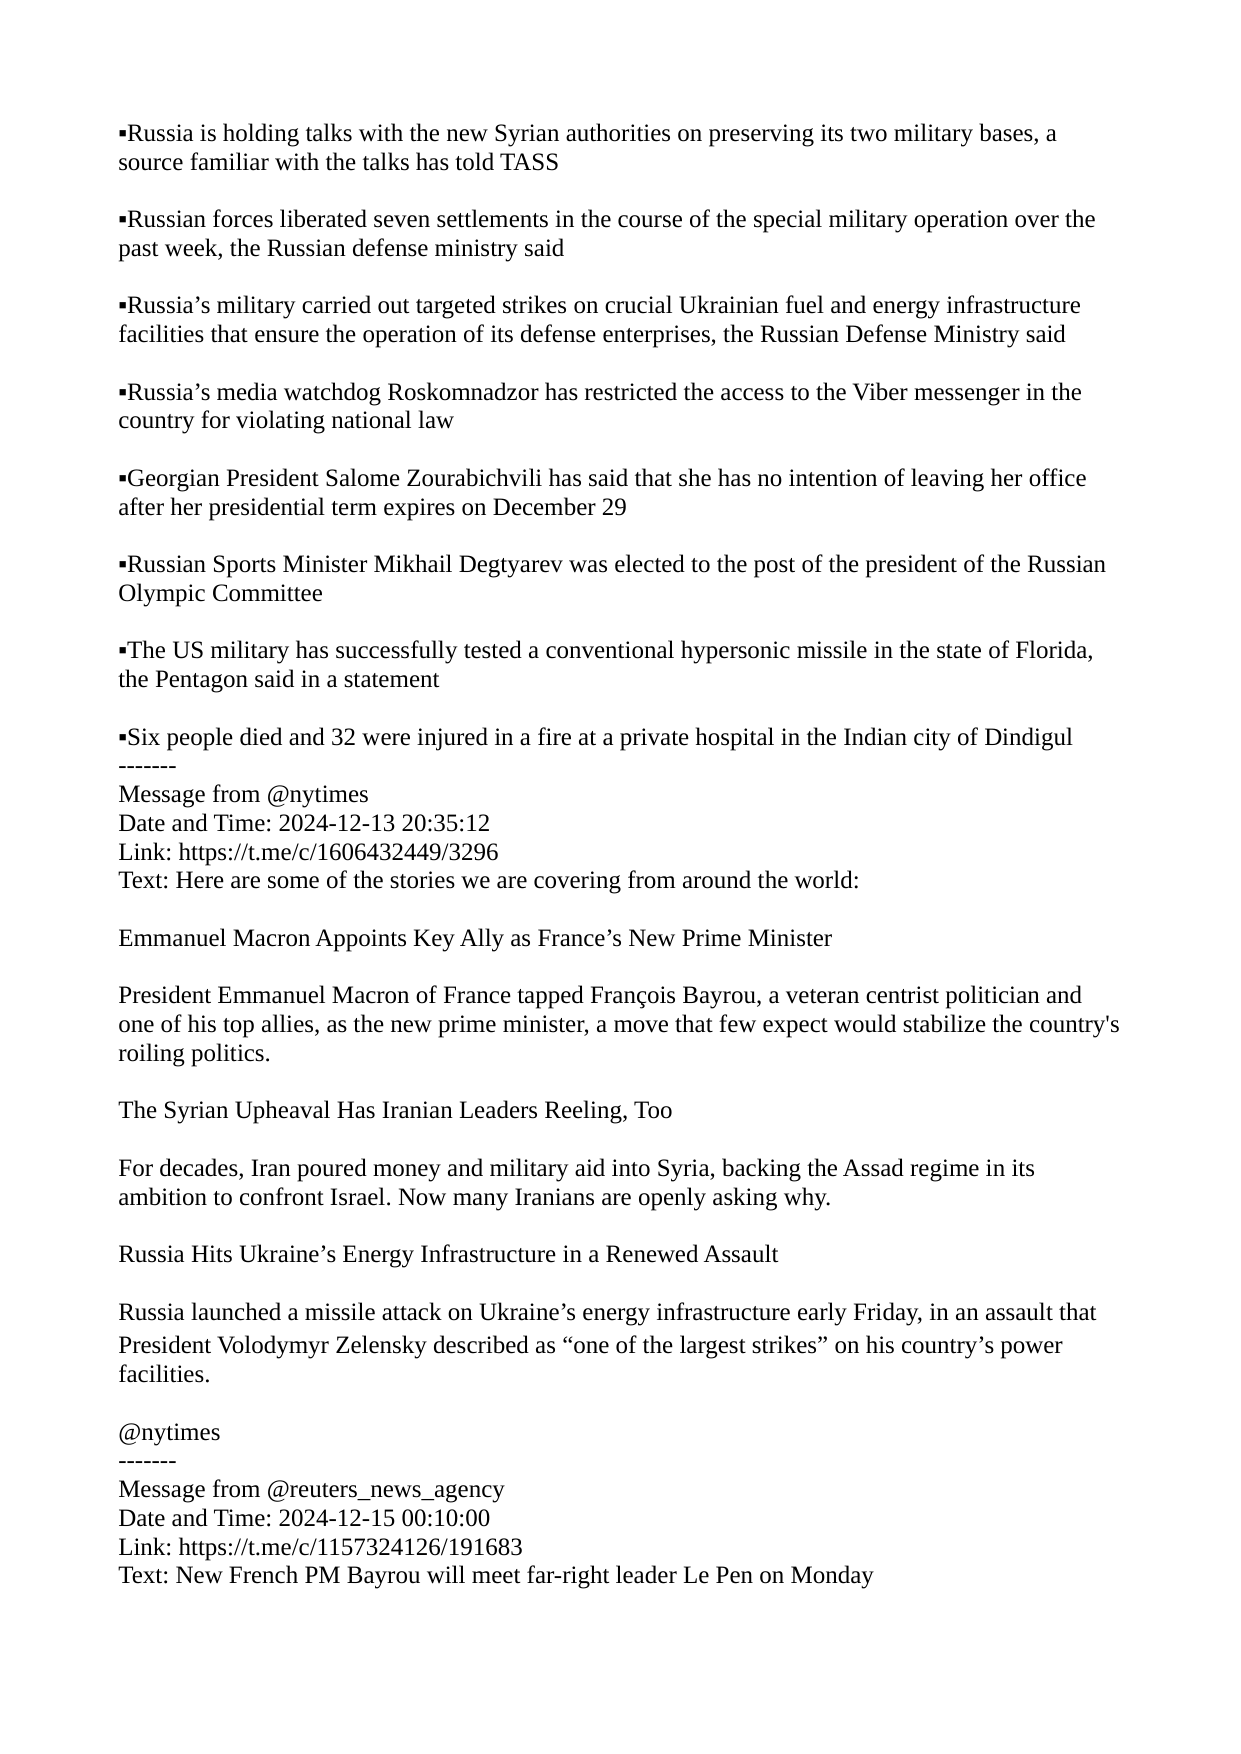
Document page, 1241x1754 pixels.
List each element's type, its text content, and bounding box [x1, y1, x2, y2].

text Date and Time: 2024-12-13 20:35:12 [118, 808, 1122, 837]
text The Syrian Upheaval Has Iranian Leaders Reeling, Too [118, 1096, 1122, 1124]
text Date and Time: 2024-12-15 00:10:00 [118, 1503, 1122, 1532]
text @nytimes [118, 1417, 1122, 1445]
text ▪️Russian forces liberated seven settlements in the course of the special military operation over the past week, the Russian defense ministry said [118, 204, 1122, 262]
text President Emmanuel Macron of France tapped François Bayrou, a veteran centrist politician and one of his top allies, as the new prime minister, a move that few expect would stabilize the country's roiling politics. [118, 981, 1122, 1067]
text ▪️Six people died and 32 were injured in a fire at a private hospital in the Indian city of Dindigul [118, 722, 1122, 751]
text ▪️The US military has successfully tested a conventional hypersonic missile in the state of Florida, the Pentagon said in a statement [118, 636, 1122, 693]
text ------- [118, 751, 1122, 779]
text Text: New French PM Bayrou will meet far-right leader Le Pen on Monday [118, 1560, 1122, 1589]
text Russia Hits Ukraine’s Energy Infrastructure in a Renewed Assault [118, 1239, 1122, 1268]
text ▪️Russia’s media watchdog Roskomnadzor has restricted the access to the Viber messenger in the country for violating national law [118, 377, 1122, 434]
text ﻿Russia launched a missile attack on Ukraine’s energy infrastructure early Friday, in an assault that President Volodymyr Zelensky described as “one of the largest strikes” on his country’s power facilities. [118, 1297, 1122, 1388]
text Link: https://t.me/c/1606432449/3296 [118, 837, 1122, 866]
text Emmanuel Macron Appoints Key Ally as France’s New Prime Minister [118, 923, 1122, 952]
text Text: Here are some of the stories we are covering from around the world: [118, 866, 1122, 894]
text ▪️Georgian President Salome Zourabichvili has said that she has no intention of leaving her office after her presidential term expires on December 29 [118, 463, 1122, 521]
text ▪️Russia is holding talks with the new Syrian authorities on preserving its two military bases, a source familiar with the talks has told TASS [118, 118, 1122, 176]
text Link: https://t.me/c/1157324126/191683 [118, 1532, 1122, 1560]
text Message from @reuters_news_agency [118, 1474, 1122, 1503]
text ------- [118, 1445, 1122, 1474]
text For decades, Iran poured money and military aid into Syria, backing the Assad regime in its ambition to confront Israel. Now many Iranians are openly asking why. [118, 1153, 1122, 1211]
text ▪️Russia’s military carried out targeted strikes on crucial Ukrainian fuel and energy infrastructure facilities that ensure the operation of its defense enterprises, the Russian Defense Ministry said [118, 291, 1122, 348]
text ▪️Russian Sports Minister Mikhail Degtyarev was elected to the post of the president of the Russian Olympic Committee [118, 549, 1122, 607]
text Message from @nytimes [118, 779, 1122, 808]
